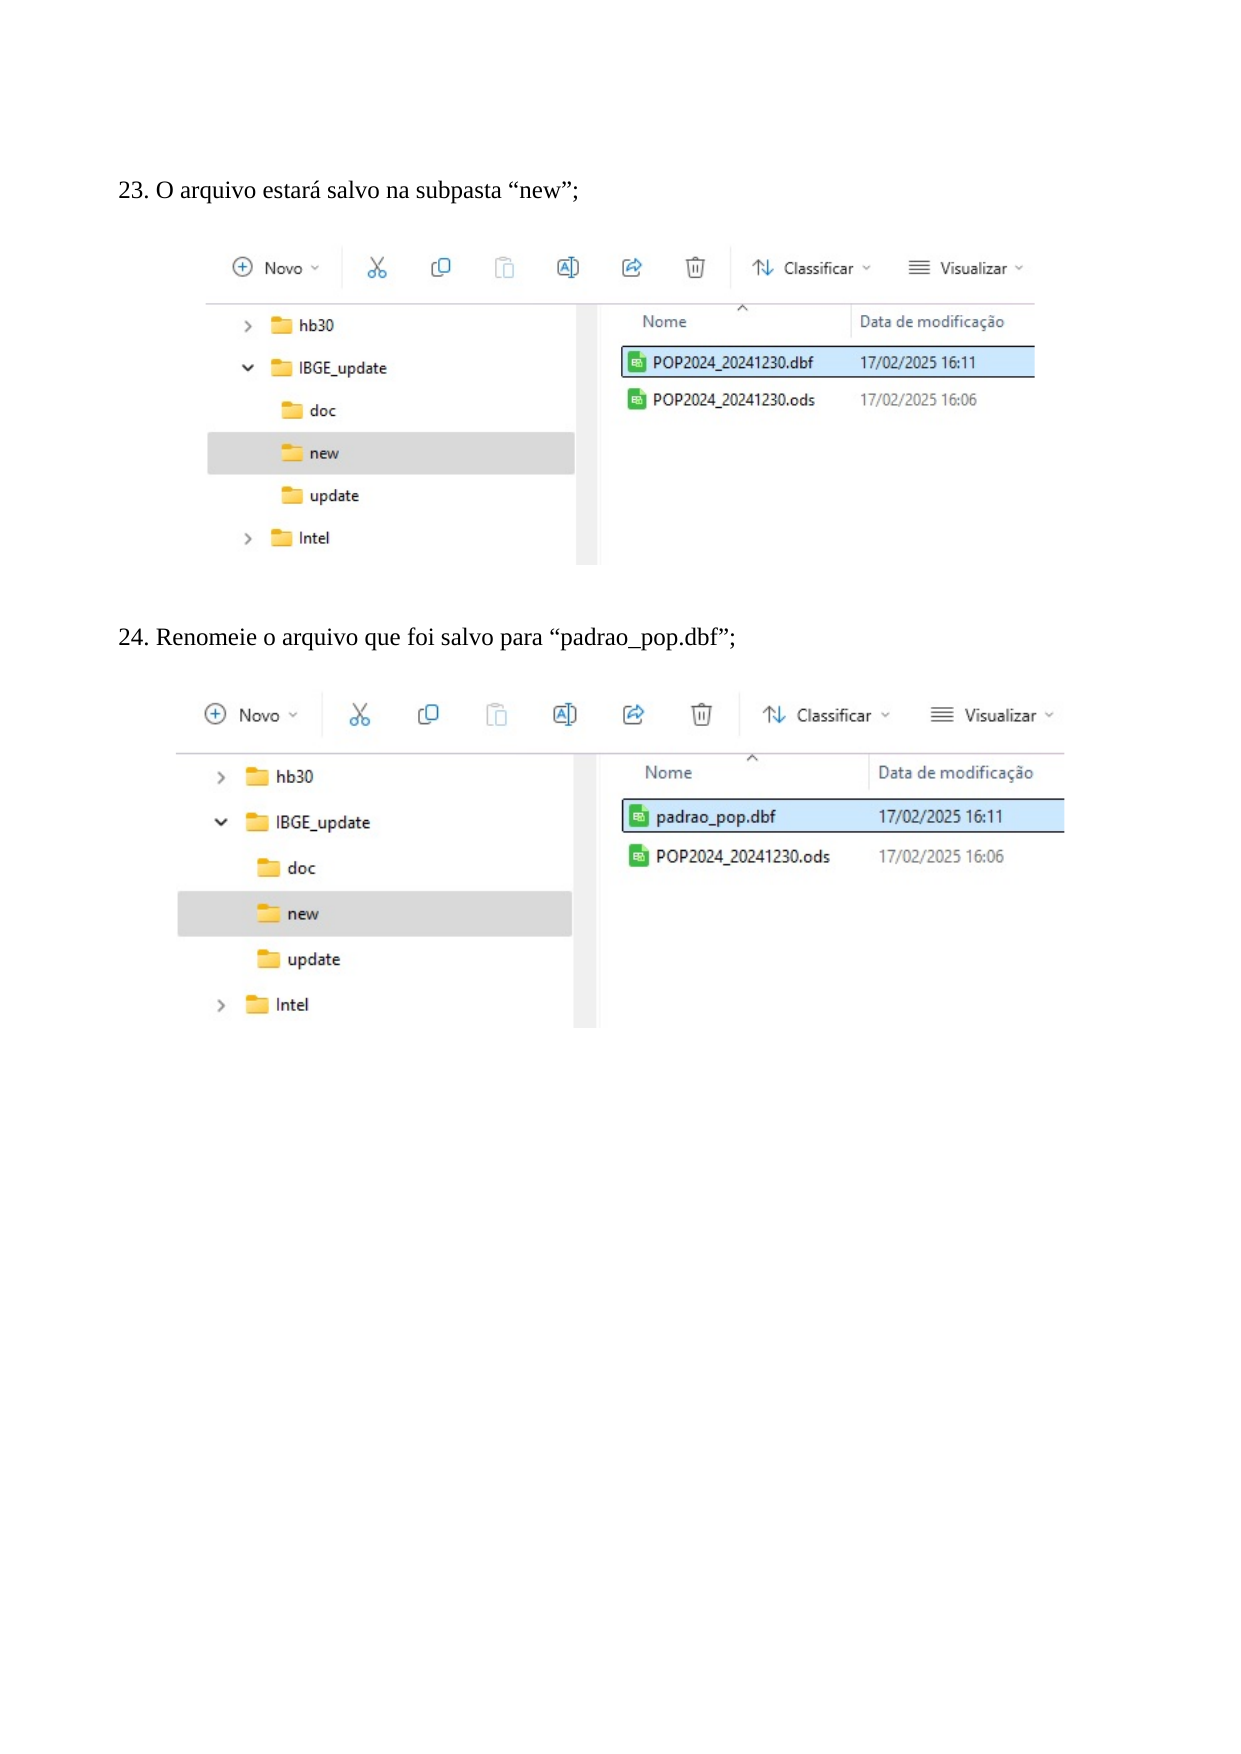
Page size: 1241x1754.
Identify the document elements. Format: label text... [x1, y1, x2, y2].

picture [205, 233, 1035, 565]
text 23. O arquivo estará salvo na subpasta “new”; [118, 176, 1122, 204]
picture [175, 679, 1065, 1028]
text 24. Renomeie o arquivo que foi salvo para “padrao_pop.dbf”; [118, 622, 1122, 650]
